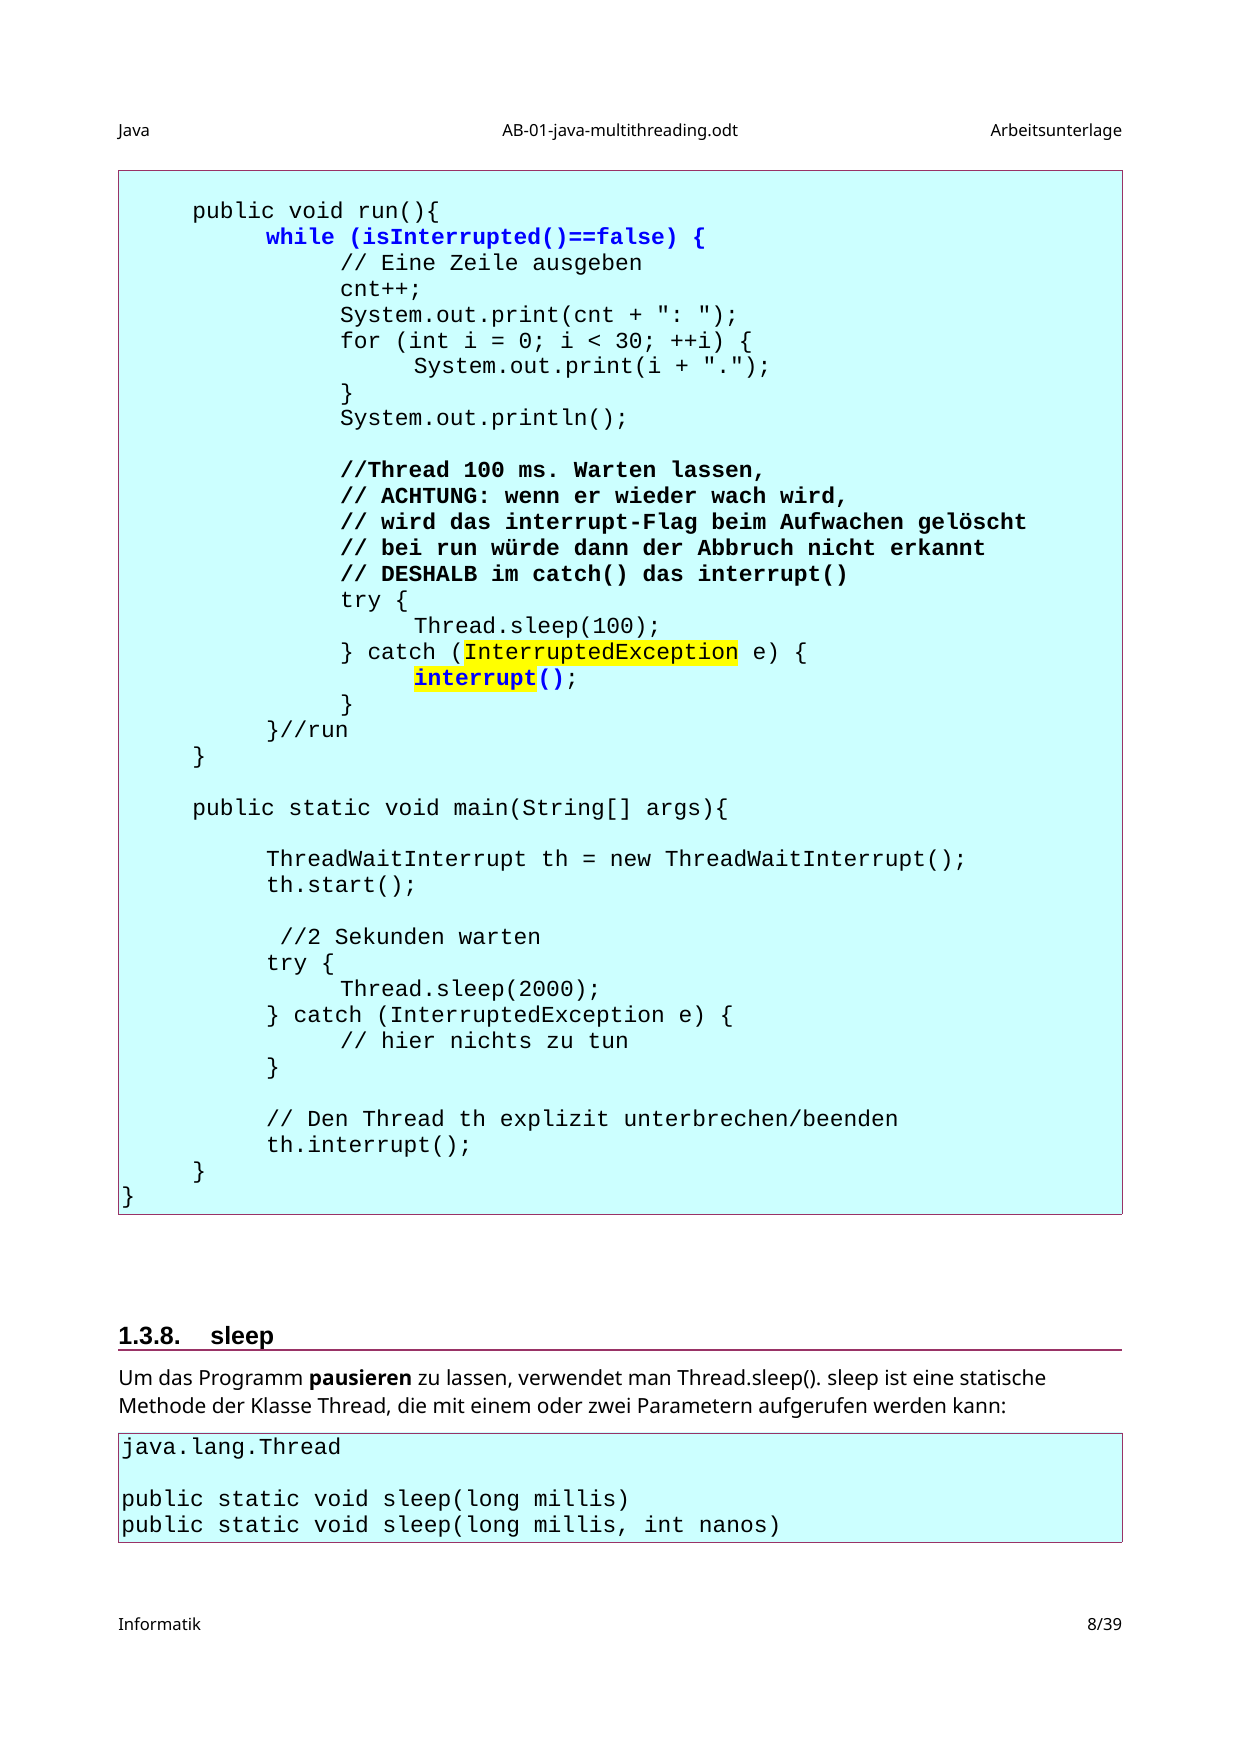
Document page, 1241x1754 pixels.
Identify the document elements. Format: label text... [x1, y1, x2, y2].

text System.out.print(cnt + ": "); [119, 300, 1122, 326]
text Um das Programm pausieren zu lassen, verwendet man Thread.sleep(). sleep ist eine statische Methode der Klasse Thread, die mit einem oder zwei Parametern aufgerufen werden kann: [118, 1363, 1122, 1420]
text public static void main(String[] args){ [119, 793, 1122, 819]
text } [119, 689, 1122, 715]
text // ACHTUNG: wenn er wieder wach wird, [119, 482, 1122, 507]
text Thread.sleep(100); [119, 611, 1122, 637]
text try { [119, 948, 1122, 974]
text th.start(); [119, 871, 1122, 897]
text interrupt(); [119, 663, 1122, 689]
text // hier nichts zu tun [119, 1026, 1122, 1052]
text ThreadWaitInterrupt th = new ThreadWaitInterrupt(); [119, 845, 1122, 871]
text } [119, 378, 1122, 404]
text // DESHALB im catch() das interrupt() [119, 559, 1122, 585]
text // Den Thread th explizit unterbrechen/beenden [119, 1104, 1122, 1130]
text } catch (InterruptedException e) { [119, 637, 1122, 663]
text th.interrupt(); [119, 1130, 1122, 1156]
text java.lang.Thread [119, 1434, 1122, 1458]
text // Eine Zeile ausgeben [119, 248, 1122, 274]
text // wird das interrupt-Flag beim Aufwachen gelöscht [119, 507, 1122, 533]
text } [119, 1052, 1122, 1078]
text cnt++; [119, 274, 1122, 300]
text public void run(){ [119, 196, 1122, 222]
text } catch (InterruptedException e) { [119, 1000, 1122, 1026]
text // bei run würde dann der Abbruch nicht erkannt [119, 533, 1122, 559]
text } [119, 741, 1122, 767]
text } [119, 1156, 1122, 1182]
text for (int i = 0; i < 30; ++i) { [119, 326, 1122, 352]
text System.out.println(); [119, 404, 1122, 430]
text try { [119, 585, 1122, 611]
text }//run [119, 715, 1122, 741]
text //2 Sekunden warten [119, 922, 1122, 948]
text //Thread 100 ms. Warten lassen, [119, 456, 1122, 482]
text System.out.print(i + "."); [119, 352, 1122, 378]
text public static void sleep(long millis) [119, 1484, 1122, 1510]
text public static void sleep(long millis, int nanos) [119, 1510, 1122, 1542]
text } [119, 1182, 1122, 1214]
text Thread.sleep(2000); [119, 974, 1122, 1000]
text while (isInterrupted()==false) { [119, 222, 1122, 248]
subtitle sleep [118, 1321, 1122, 1349]
